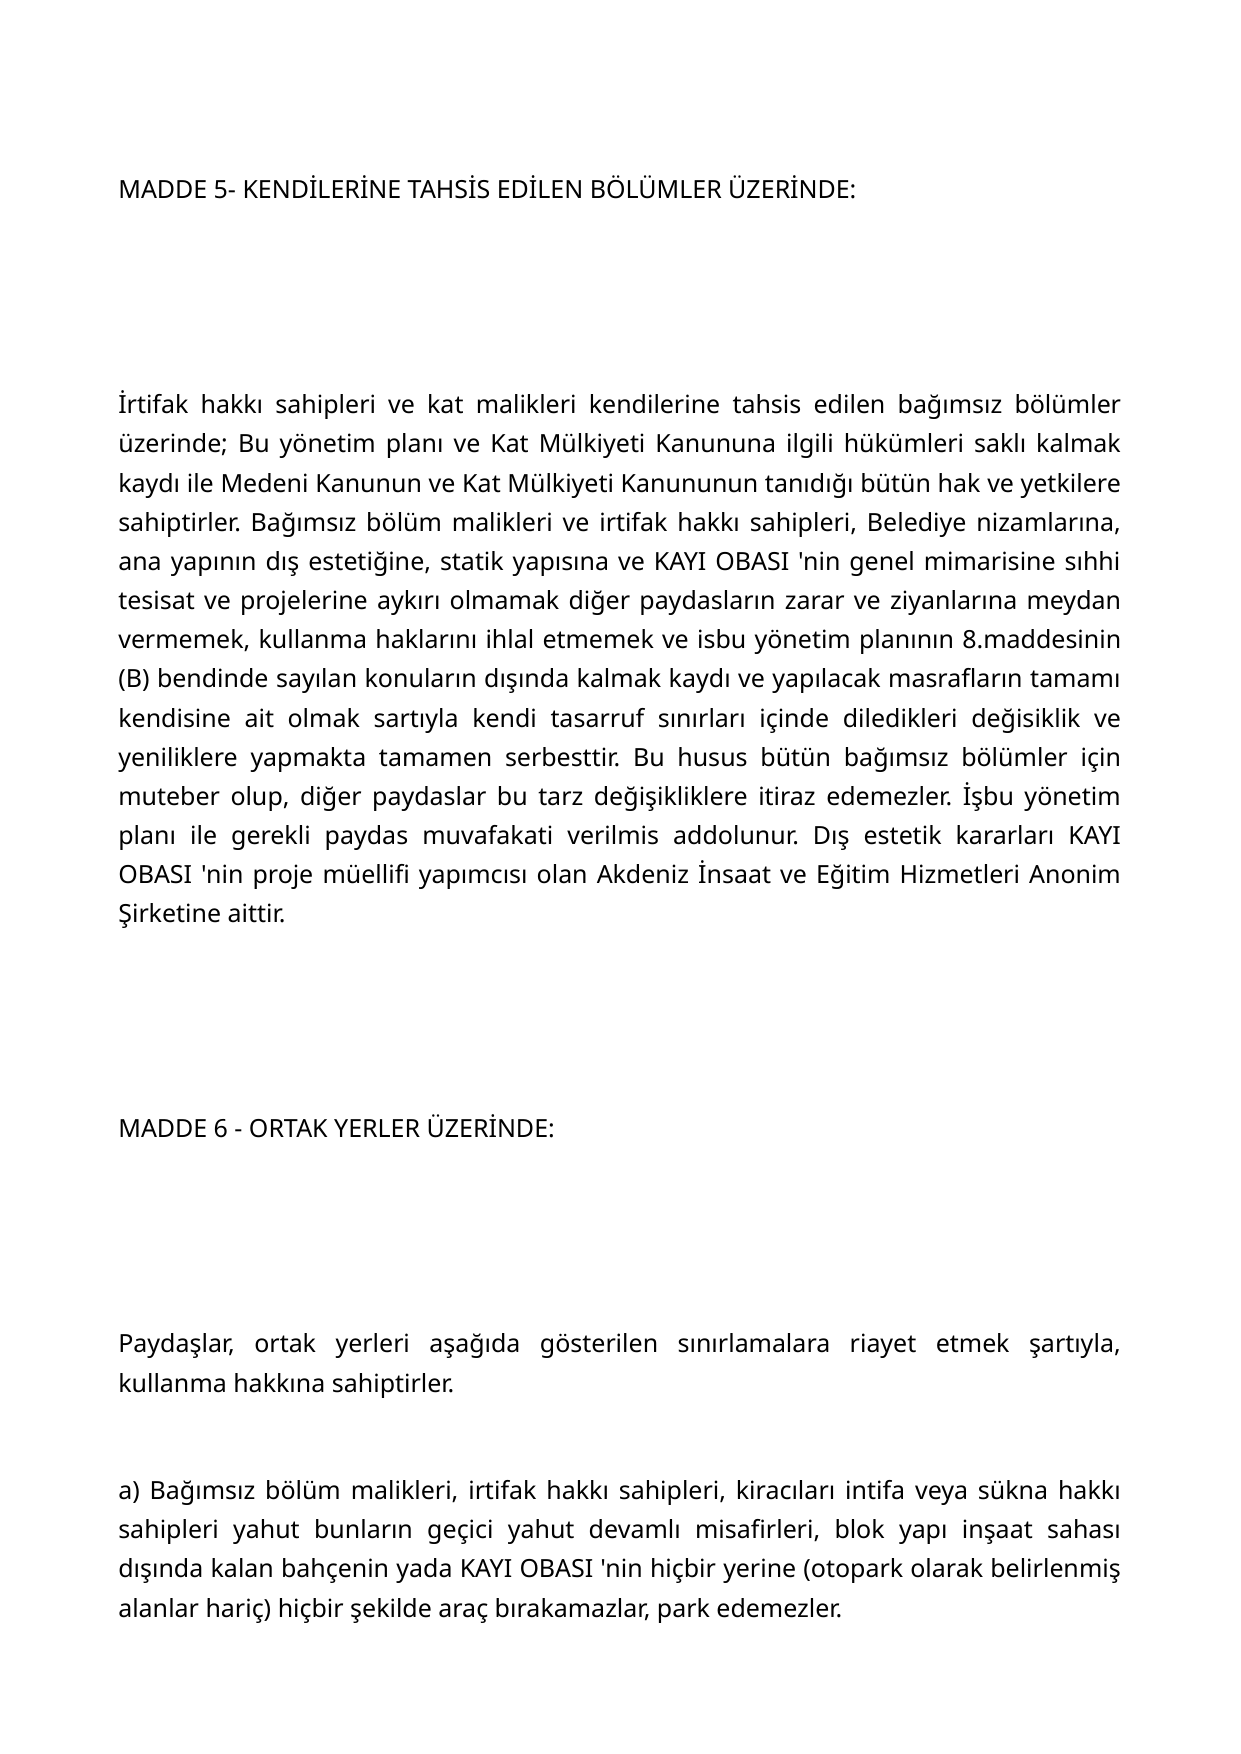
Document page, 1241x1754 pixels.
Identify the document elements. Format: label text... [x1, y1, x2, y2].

text a) Bağımsız bölüm malikleri, irtifak hakkı sahipleri, kiracıları intifa veya sükna hakkı sahipleri yahut bunların geçici yahut devamlı misafirleri, blok yapı inşaat sahası dışında kalan bahçenin yada KAYI OBASI 'nin hiçbir yerine (otopark olarak belirlenmiş alanlar hariç) hiçbir şekilde araç bırakamazlar, park edemezler. [118, 1473, 1122, 1624]
text MADDE 5- KENDİLERİNE TAHSİS EDİLEN BÖLÜMLER ÜZERİNDE: [118, 172, 1122, 206]
text Paydaşlar, ortak yerleri aşağıda gösterilen sınırlamalara riayet etmek şartıyla, kullanma hakkına sahiptirler. [118, 1326, 1122, 1399]
text MADDE 6 - ORTAK YERLER ÜZERİNDE: [118, 1111, 1122, 1145]
text İrtifak hakkı sahipleri ve kat malikleri kendilerine tahsis edilen bağımsız bölümler üzerinde; Bu yönetim planı ve Kat Mülkiyeti Kanununa ilgili hükümleri saklı kalmak kaydı ile Medeni Kanunun ve Kat Mülkiyeti Kanununun tanıdığı bütün hak ve yetkilere sahiptirler. Bağımsız bölüm malikleri ve irtifak hakkı sahipleri, Belediye nizamlarına, ana yapının dış estetiğine, statik yapısına ve KAYI OBASI 'nin genel mimarisine sıhhi tesisat ve projelerine aykırı olmamak diğer paydasların zarar ve ziyanlarına meydan vermemek, kullanma haklarını ihlal etmemek ve isbu yönetim planının 8.maddesinin (B) bendinde sayılan konuların dışında kalmak kaydı ve yapılacak masrafların tamamı kendisine ait olmak sartıyla kendi tasarruf sınırları içinde diledikleri değisiklik ve yeniliklere yapmakta tamamen serbesttir. Bu husus bütün bağımsız bölümler için muteber olup, diğer paydaslar bu tarz değişikliklere itiraz edemezler. İşbu yönetim planı ile gerekli paydas muvafakati verilmis addolunur. Dış estetik kararları KAYI OBASI 'nin proje müellifi yapımcısı olan Akdeniz İnsaat ve Eğitim Hizmetleri Anonim Şirketine aittir. [118, 387, 1122, 930]
